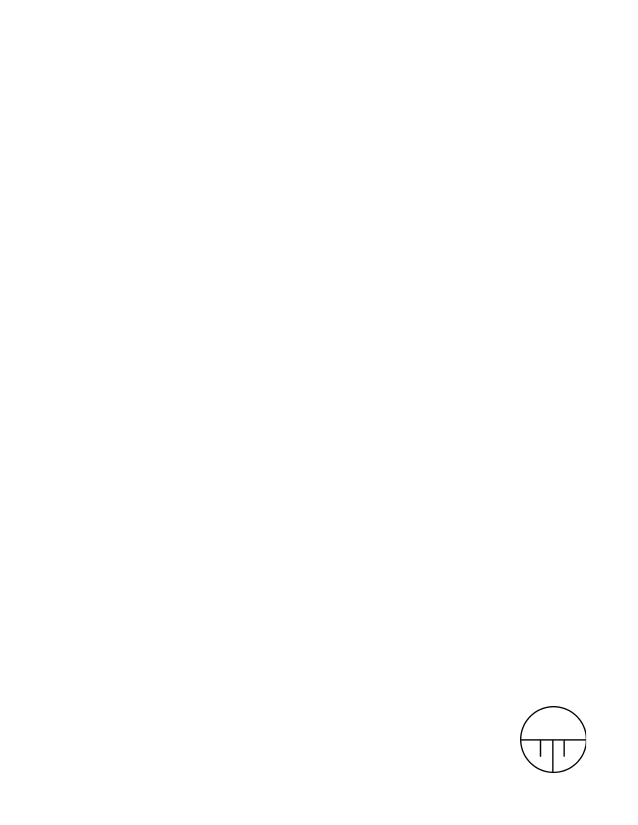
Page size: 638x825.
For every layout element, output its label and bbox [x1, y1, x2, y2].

picture [520, 706, 587, 773]
